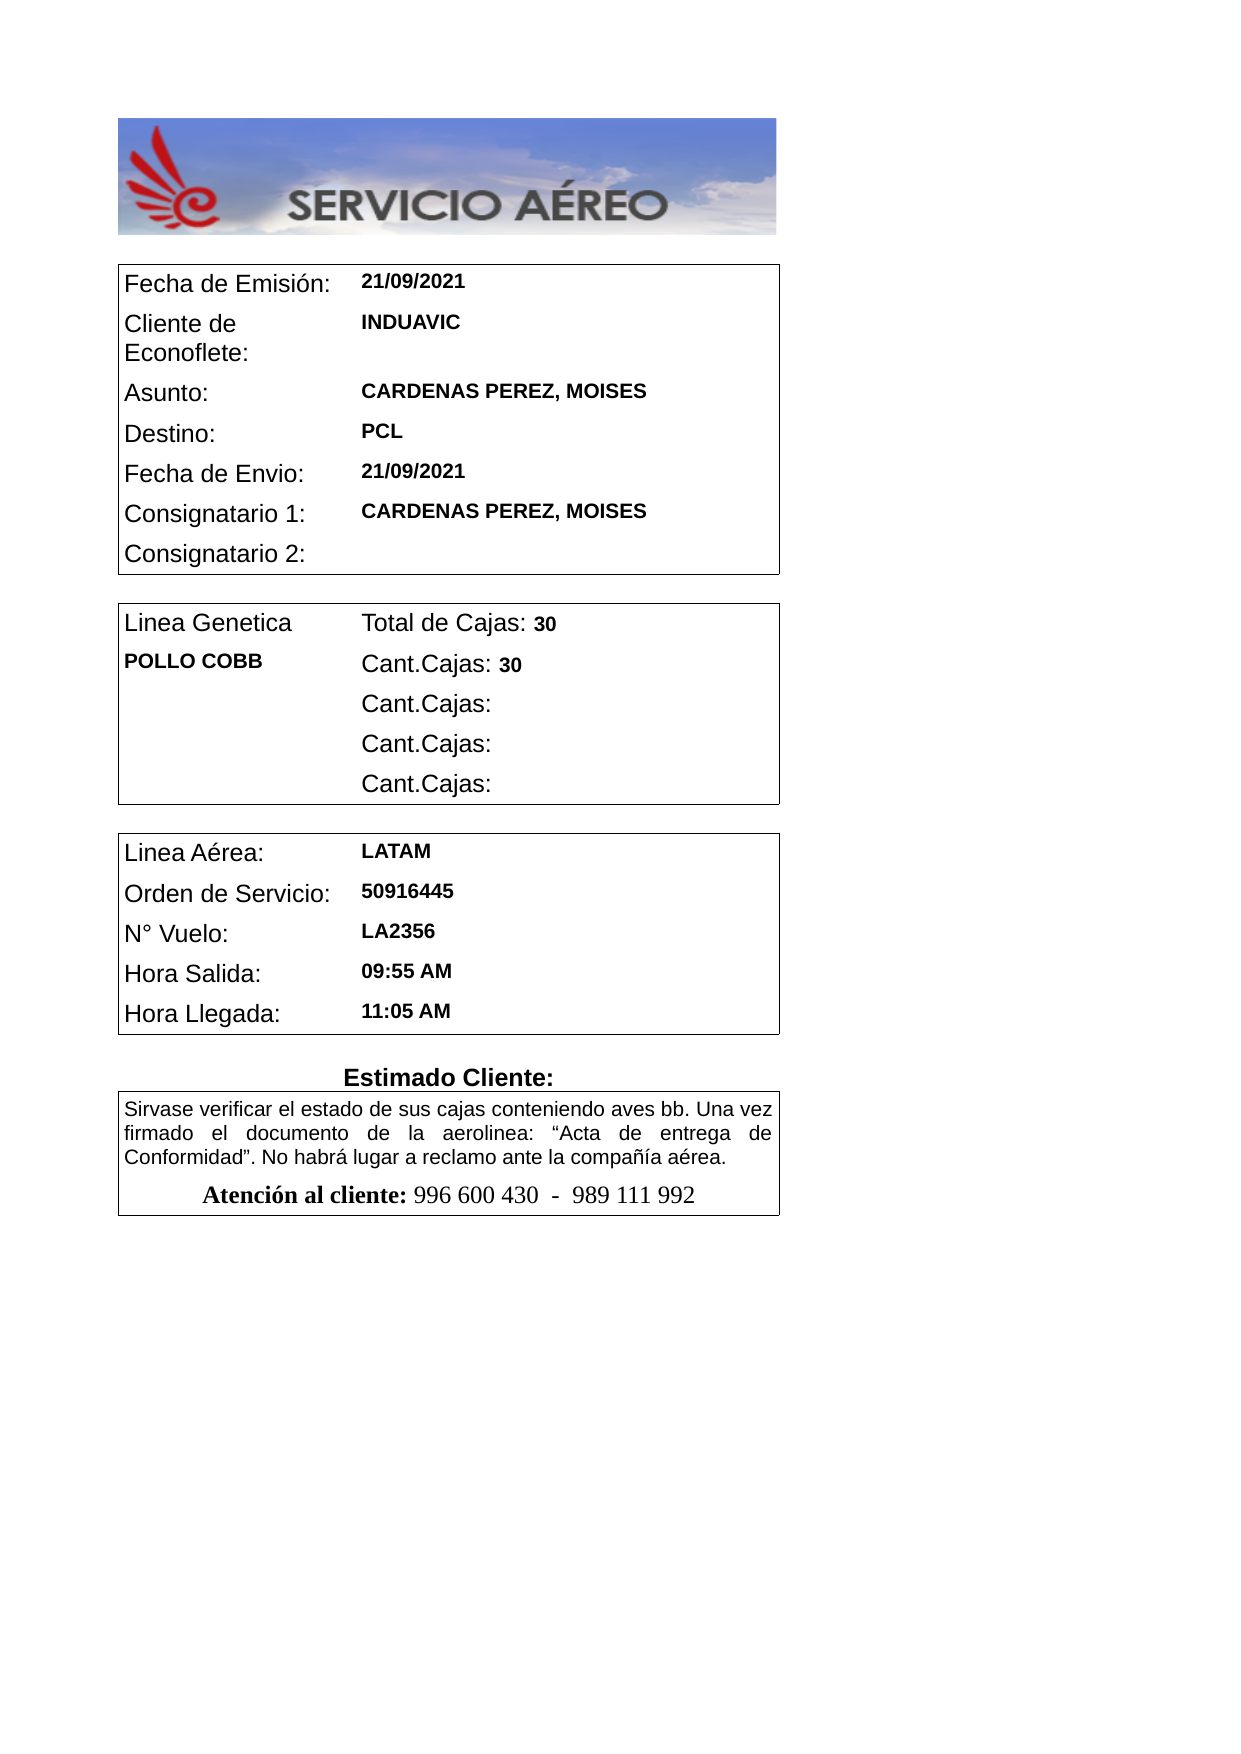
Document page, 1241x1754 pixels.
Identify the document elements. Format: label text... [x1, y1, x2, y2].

table_cell CARDENAS PEREZ, MOISES [356, 493, 779, 533]
table_cell Linea Genetica [119, 604, 356, 643]
table_cell LA2356 [356, 913, 779, 953]
table_cell [119, 764, 356, 804]
table_cell LATAM [356, 834, 779, 873]
table_cell Cliente de Econoflete: [119, 304, 356, 373]
table_cell Cant.Cajas: [356, 683, 779, 723]
table_cell [119, 723, 356, 763]
table_cell 11:05 AM [356, 994, 779, 1034]
table_cell [356, 534, 779, 574]
table_cell N° Vuelo: [119, 913, 356, 953]
table_cell 21/09/2021 [356, 453, 779, 493]
table_cell Sirvase verificar el estado de sus cajas conteniendo aves bb. Una vez firmado el documento de la aerolinea: “Acta de entrega de Conformidad”. No habrá lugar a reclamo ante la compañía aérea. [119, 1092, 779, 1175]
table_cell Estimado Cliente: [118, 1035, 779, 1091]
table_cell Total de Cajas: 30 [356, 604, 779, 643]
table_cell [356, 575, 779, 603]
table_cell Destino: [119, 413, 356, 453]
table_cell POLLO COBB [119, 643, 356, 683]
table_cell [118, 805, 356, 833]
table_cell Hora Llegada: [119, 994, 356, 1034]
table_cell Consignatario 2: [119, 534, 356, 574]
table_cell Linea Aérea: [119, 834, 356, 873]
table_cell [356, 805, 779, 833]
table_cell Asunto: [119, 373, 356, 413]
table_cell Fecha de Envio: [119, 453, 356, 493]
picture [118, 118, 777, 235]
table_cell Hora Salida: [119, 953, 356, 993]
table_cell Consignatario 1: [119, 493, 356, 533]
table_cell 50916445 [356, 873, 779, 913]
table_cell CARDENAS PEREZ, MOISES [356, 373, 779, 413]
table_cell Cant.Cajas: [356, 723, 779, 763]
table_cell Cant.Cajas: [356, 764, 779, 804]
table_cell Atención al cliente: 996 600 430 - 989 111 992 [119, 1175, 779, 1215]
table_cell [119, 683, 356, 723]
table_cell Orden de Servicio: [119, 873, 356, 913]
table_cell PCL [356, 413, 779, 453]
table_header 21/09/2021 [356, 265, 779, 304]
table_cell [118, 575, 356, 603]
table_cell 09:55 AM [356, 953, 779, 993]
table_cell INDUAVIC [356, 304, 779, 373]
table_header Fecha de Emisión: [119, 265, 356, 304]
table_cell Cant.Cajas: 30 [356, 643, 779, 683]
